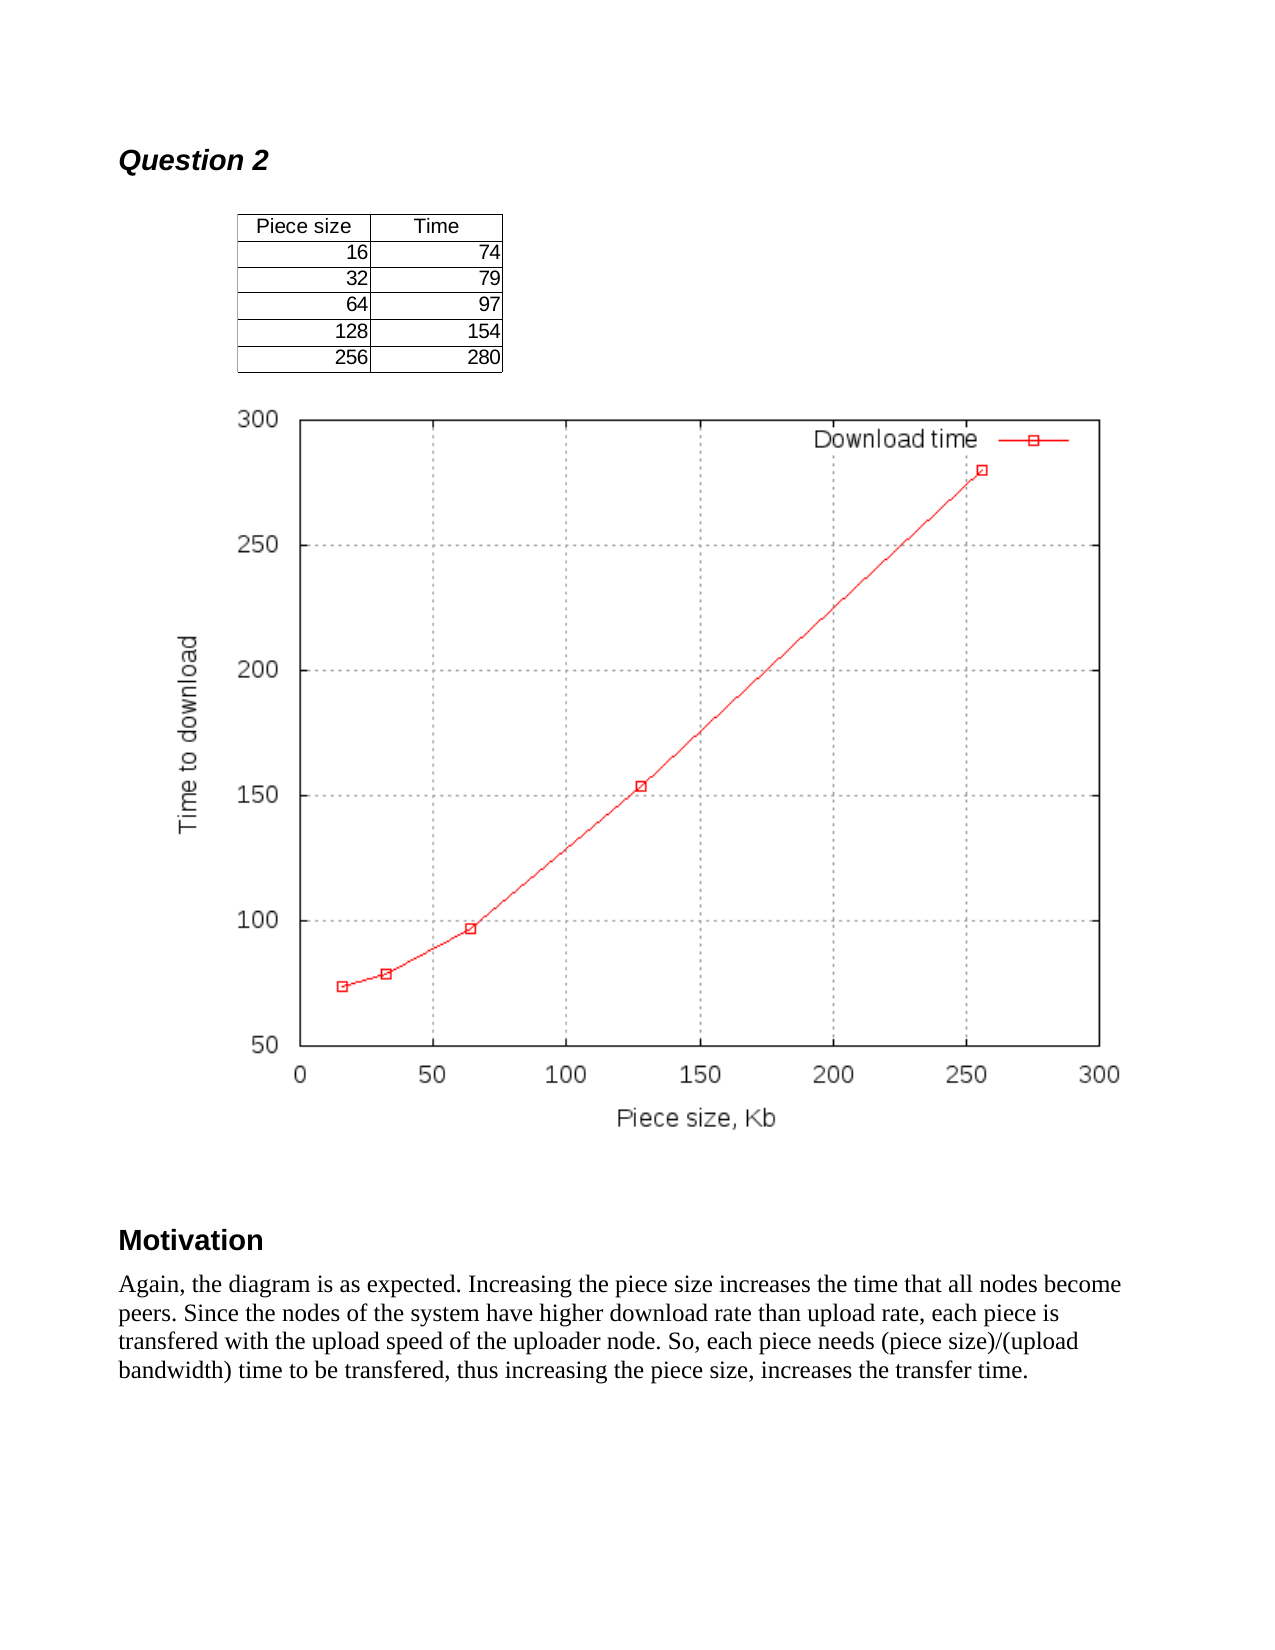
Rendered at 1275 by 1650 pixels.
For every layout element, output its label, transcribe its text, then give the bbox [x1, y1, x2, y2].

subtitle Motivation [118, 1223, 1157, 1256]
subtitle Question 2 [118, 143, 1157, 177]
picture [137, 390, 1138, 1141]
text Again, the diagram is as expected. Increasing the piece size increases the time that all nodes become peers. Since the nodes of the system have higher download rate than upload rate, each piece is transfered with the upload speed of the uploader node. So, each piece needs (piece size)/(upload bandwidth) time to be transfered, thus increasing the piece size, increases the transfer time. [118, 1269, 1157, 1384]
